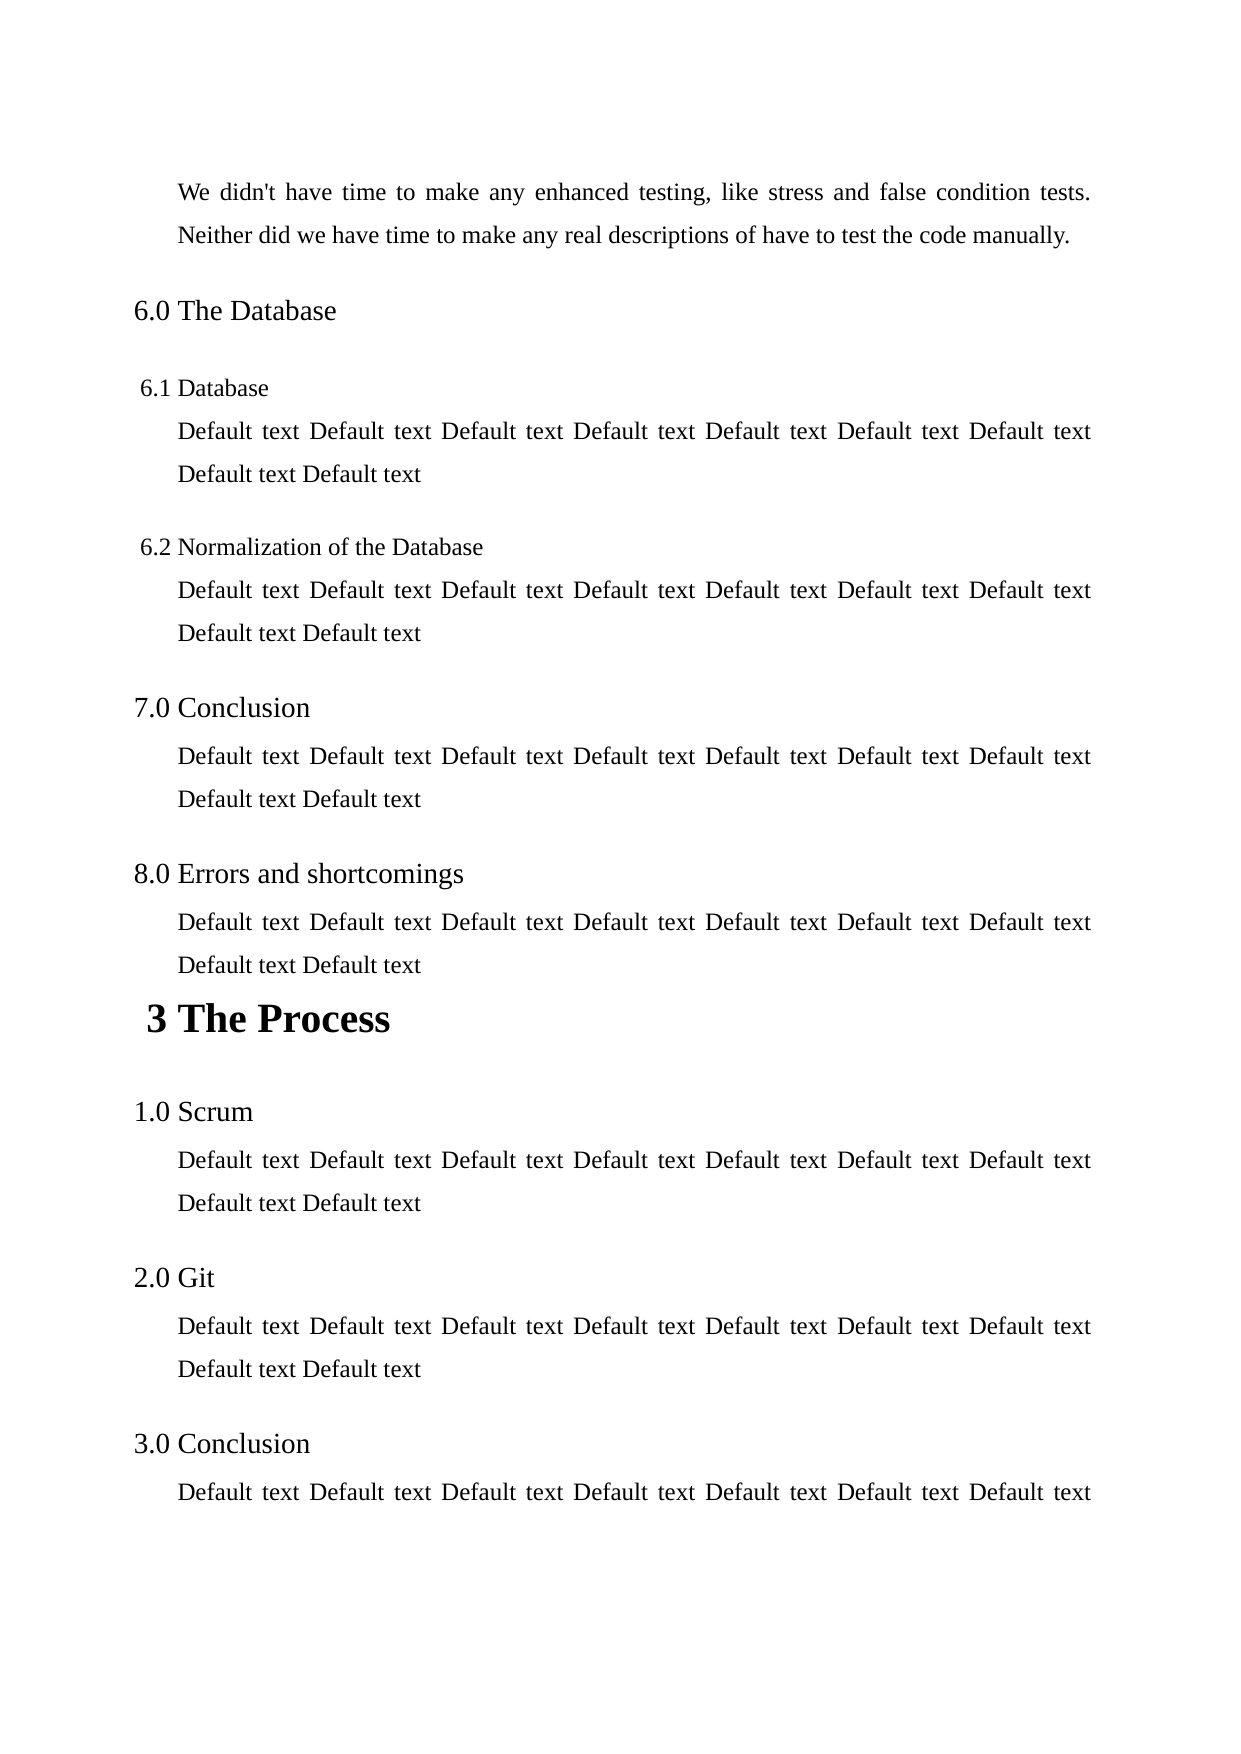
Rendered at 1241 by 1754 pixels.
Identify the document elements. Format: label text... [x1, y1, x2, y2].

subtitle Database [177, 373, 1093, 401]
text Default text Default text Default text Default text Default text Default text Default text Default text Default text [177, 741, 1093, 813]
subtitle Errors and shortcomings [177, 856, 1093, 890]
subtitle Git [177, 1260, 1093, 1294]
text Default text Default text Default text Default text Default text Default text Default text Default text Default text [177, 907, 1093, 979]
subtitle Normalization of the Database [177, 532, 1093, 560]
subtitle Conclusion [177, 690, 1093, 724]
text Default text Default text Default text Default text Default text Default text Default text [177, 1477, 1093, 1506]
subtitle The Database [177, 293, 1093, 326]
text Default text Default text Default text Default text Default text Default text Default text Default text Default text [177, 1311, 1093, 1383]
text We didn't have time to make any enhanced testing, like stress and false condition tests. Neither did we have time to make any real descriptions of have to test the code manually. [177, 177, 1093, 249]
subtitle Conclusion [177, 1426, 1093, 1460]
subtitle The Process [177, 993, 1093, 1041]
text Default text Default text Default text Default text Default text Default text Default text Default text Default text [177, 1145, 1093, 1217]
text Default text Default text Default text Default text Default text Default text Default text Default text Default text [177, 416, 1093, 488]
text Default text Default text Default text Default text Default text Default text Default text Default text Default text [177, 575, 1093, 647]
subtitle Scrum [177, 1094, 1093, 1128]
